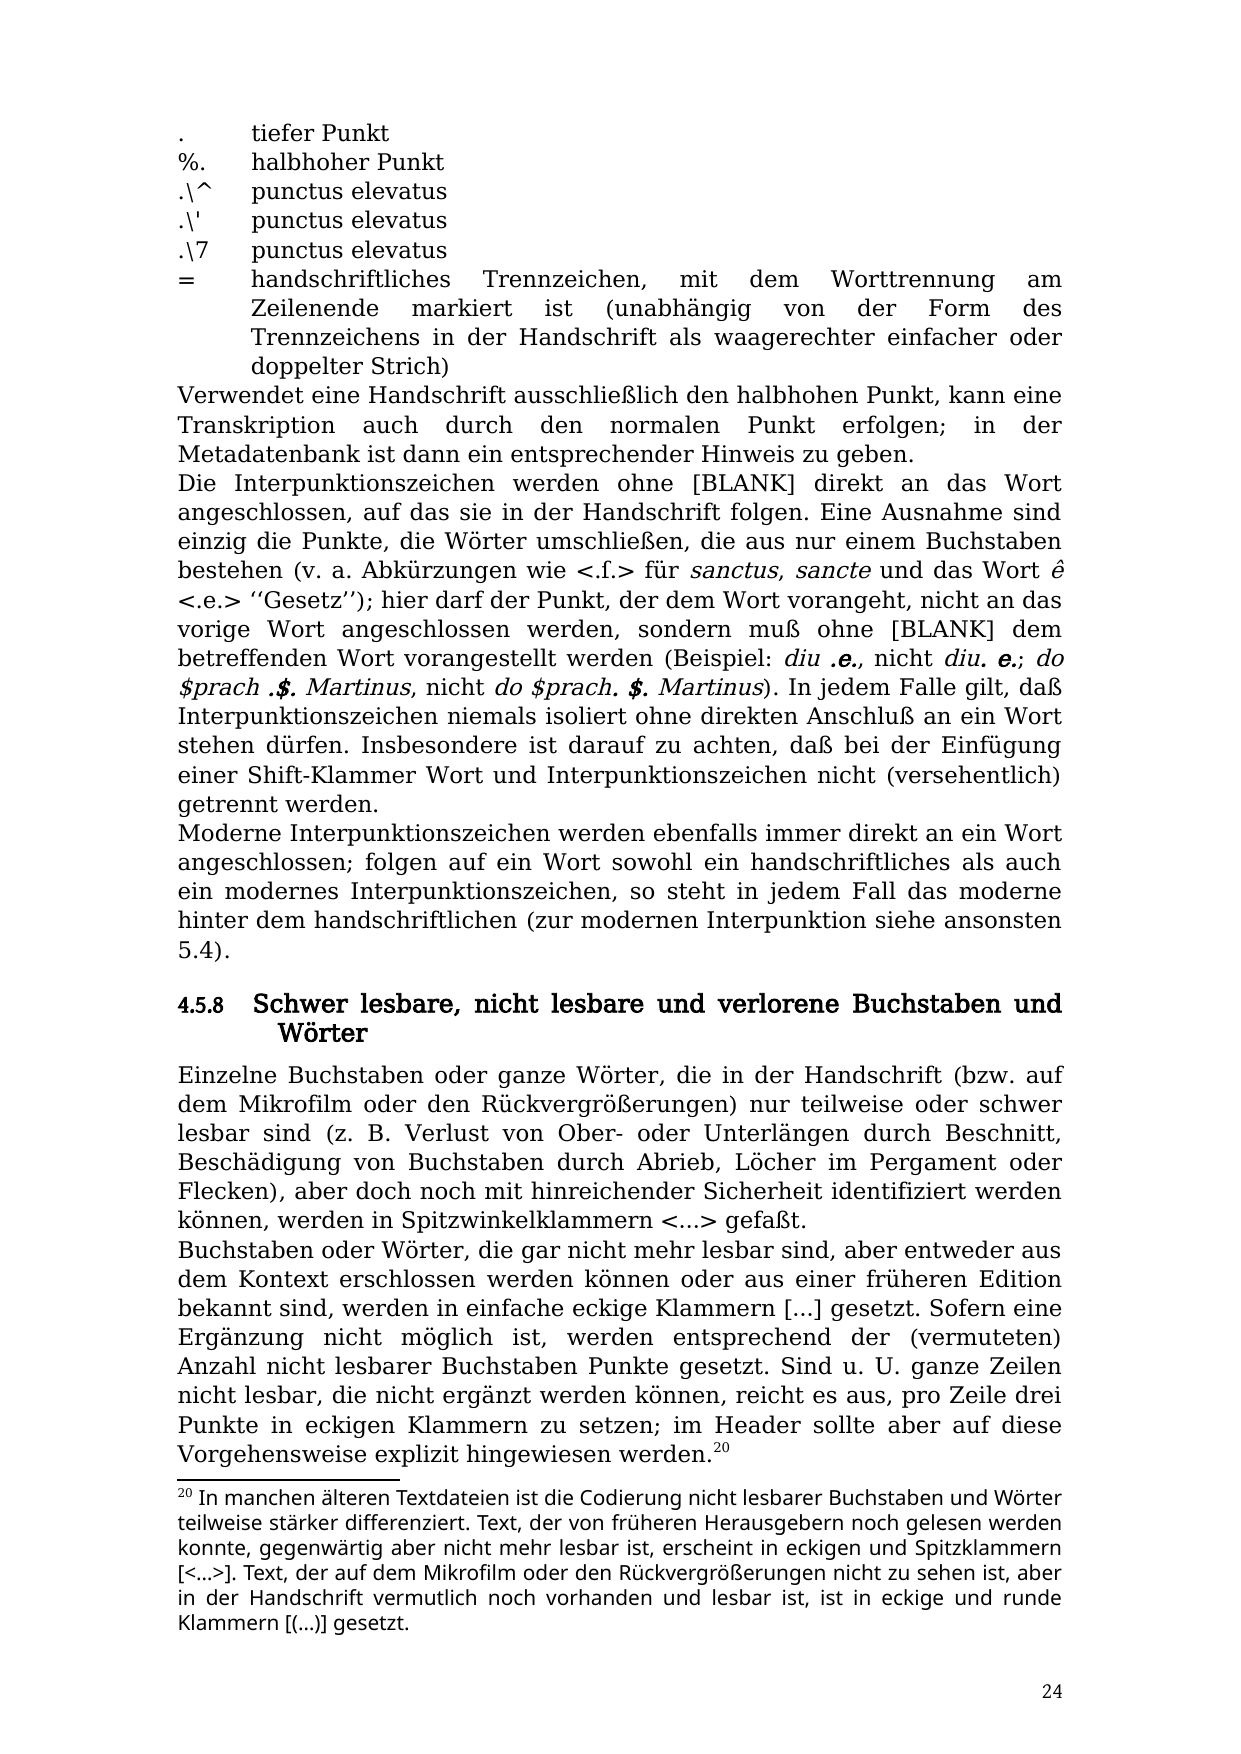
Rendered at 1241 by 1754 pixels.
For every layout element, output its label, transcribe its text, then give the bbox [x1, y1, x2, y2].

text Einzelne Buchstaben oder ganze Wörter, die in der Handschrift (bzw. auf dem Mikrofilm oder den Rückvergrößerungen) nur teilweise oder schwer lesbar sind (z. B. Verlust von Ober- oder Unterlängen durch Beschnitt, Beschädigung von Buchstaben durch Abrieb, Löcher im Pergament oder Flecken), aber doch noch mit hinreichender Sicherheit identifiziert werden können, werden in Spitzwinkelklammern <…> gefaßt. [177, 1060, 1063, 1235]
text .\' punctus elevatus [177, 206, 1063, 235]
text Die Interpunktionszeichen werden ohne [BLANK] direkt an das Wort angeschlossen, auf das sie in der Handschrift folgen. Eine Ausnahme sind einzig die Punkte, die Wörter umschließen, die aus nur einem Buchstaben bestehen (v. a. Abkürzungen wie <.ſ.> für sanctus, sancte und das Wort ê <.e.> ‘‘Gesetz’’); hier darf der Punkt, der dem Wort vorangeht, nicht an das vorige Wort angeschlossen werden, sondern muß ohne [BLANK] dem betreffenden Wort vorangestellt werden (Beispiel: diu .e., nicht diu. e.; do $prach .$. Martinus, nicht do $prach. $. Martinus). In jedem Falle gilt, daß Interpunktionszeichen niemals isoliert ohne direkten Anschluß an ein Wort stehen dürfen. Insbesondere ist darauf zu achten, daß bei der Einfügung einer Shift-Klammer Wort und Interpunktionszeichen nicht (versehentlich) getrennt werden. [177, 468, 1063, 818]
text .\^ punctus elevatus [177, 176, 1063, 206]
text . tiefer Punkt [177, 118, 1063, 147]
text = handschriftliches Trennzeichen, mit dem Worttrennung am Zeilenende markiert ist (unabhängig von der Form des Trennzeichens in der Handschrift als waagerechter einfacher oder doppelter Strich) [177, 264, 1063, 381]
text Buchstaben oder Wörter, die gar nicht mehr lesbar sind, aber entweder aus dem Kontext erschlossen werden können oder aus einer früheren Edition bekannt sind, werden in einfache eckige Klammern […] gesetzt. Sofern eine Ergänzung nicht möglich ist, werden entsprechend der (vermuteten) Anzahl nicht lesbarer Buchstaben Punkte gesetzt. Sind u. U. ganze Zeilen nicht lesbar, die nicht ergänzt werden können, reicht es aus, pro Zeile drei Punkte in eckigen Klammern zu setzen; im Header sollte aber auf diese Vorgehensweise explizit hingewiesen werden. [177, 1235, 1063, 1468]
text In manchen älteren Textdateien ist die Codierung nicht lesbarer Buchstaben und Wörter teilweise stärker differenziert. Text, der von früheren Herausgebern noch gelesen werden konnte, gegenwärtig aber nicht mehr lesbar ist, erscheint in eckigen und Spitzklammern [<…>]. Text, der auf dem Mikrofilm oder den Rückvergrößerungen nicht zu sehen ist, aber in der Hand­schrift vermutlich noch vorhanden und lesbar ist, ist in eckige und runde Klammern [(…)] gesetzt. [177, 1486, 1063, 1636]
text %. halbhoher Punkt [177, 147, 1063, 176]
text Verwendet eine Handschrift ausschließlich den halbhohen Punkt, kann eine Transkription auch durch den normalen Punkt erfolgen; in der Metadatenbank ist dann ein entsprechender Hinweis zu geben. [177, 381, 1063, 468]
text .\7 punctus elevatus [177, 235, 1063, 264]
subtitle Schwer lesbare, nicht lesbare und verlorene Buchstaben und Wörter [177, 989, 1063, 1047]
text Moderne Interpunktionszeichen werden ebenfalls immer direkt an ein Wort angeschlossen; folgen auf ein Wort sowohl ein handschriftliches als auch ein modernes Interpunktionszeichen, so steht in jedem Fall das moderne hinter dem handschriftlichen (zur modernen Interpunktion siehe ansonsten 5.4). [177, 818, 1063, 964]
